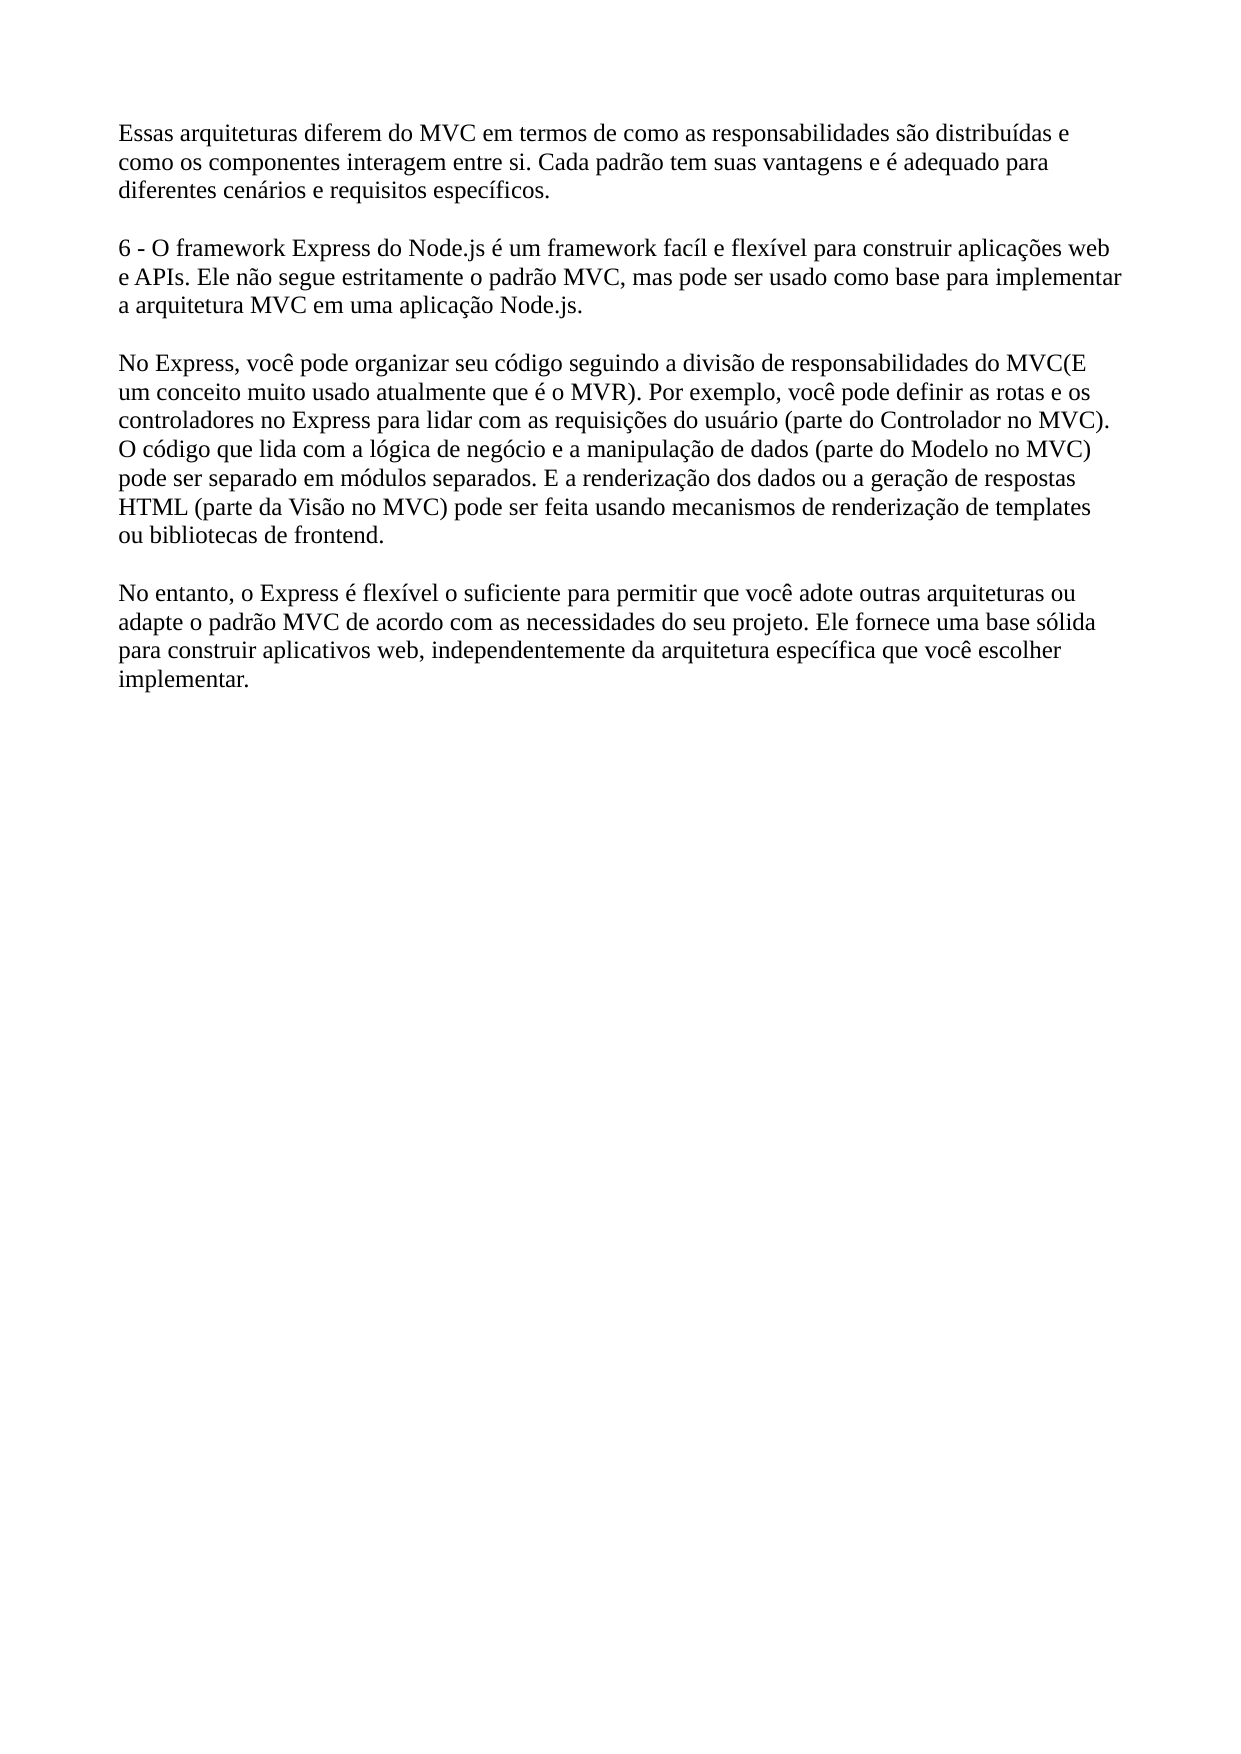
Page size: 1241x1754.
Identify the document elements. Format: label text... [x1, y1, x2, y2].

text No Express, você pode organizar seu código seguindo a divisão de responsabilidades do MVC(E um conceito muito usado atualmente que é o MVR). Por exemplo, você pode definir as rotas e os controladores no Express para lidar com as requisições do usuário (parte do Controlador no MVC). O código que lida com a lógica de negócio e a manipulação de dados (parte do Modelo no MVC) pode ser separado em módulos separados. E a renderização dos dados ou a geração de respostas HTML (parte da Visão no MVC) pode ser feita usando mecanismos de renderização de templates ou bibliotecas de frontend. [118, 348, 1122, 549]
text Essas arquiteturas diferem do MVC em termos de como as responsabilidades são distribuídas e como os componentes interagem entre si. Cada padrão tem suas vantagens e é adequado para diferentes cenários e requisitos específicos. [118, 118, 1122, 204]
text 6 - O framework Express do Node.js é um framework facíl e flexível para construir aplicações web e APIs. Ele não segue estritamente o padrão MVC, mas pode ser usado como base para implementar a arquitetura MVC em uma aplicação Node.js. [118, 233, 1122, 319]
text No entanto, o Express é flexível o suficiente para permitir que você adote outras arquiteturas ou adapte o padrão MVC de acordo com as necessidades do seu projeto. Ele fornece uma base sólida para construir aplicativos web, independentemente da arquitetura específica que você escolher implementar. [118, 578, 1122, 693]
